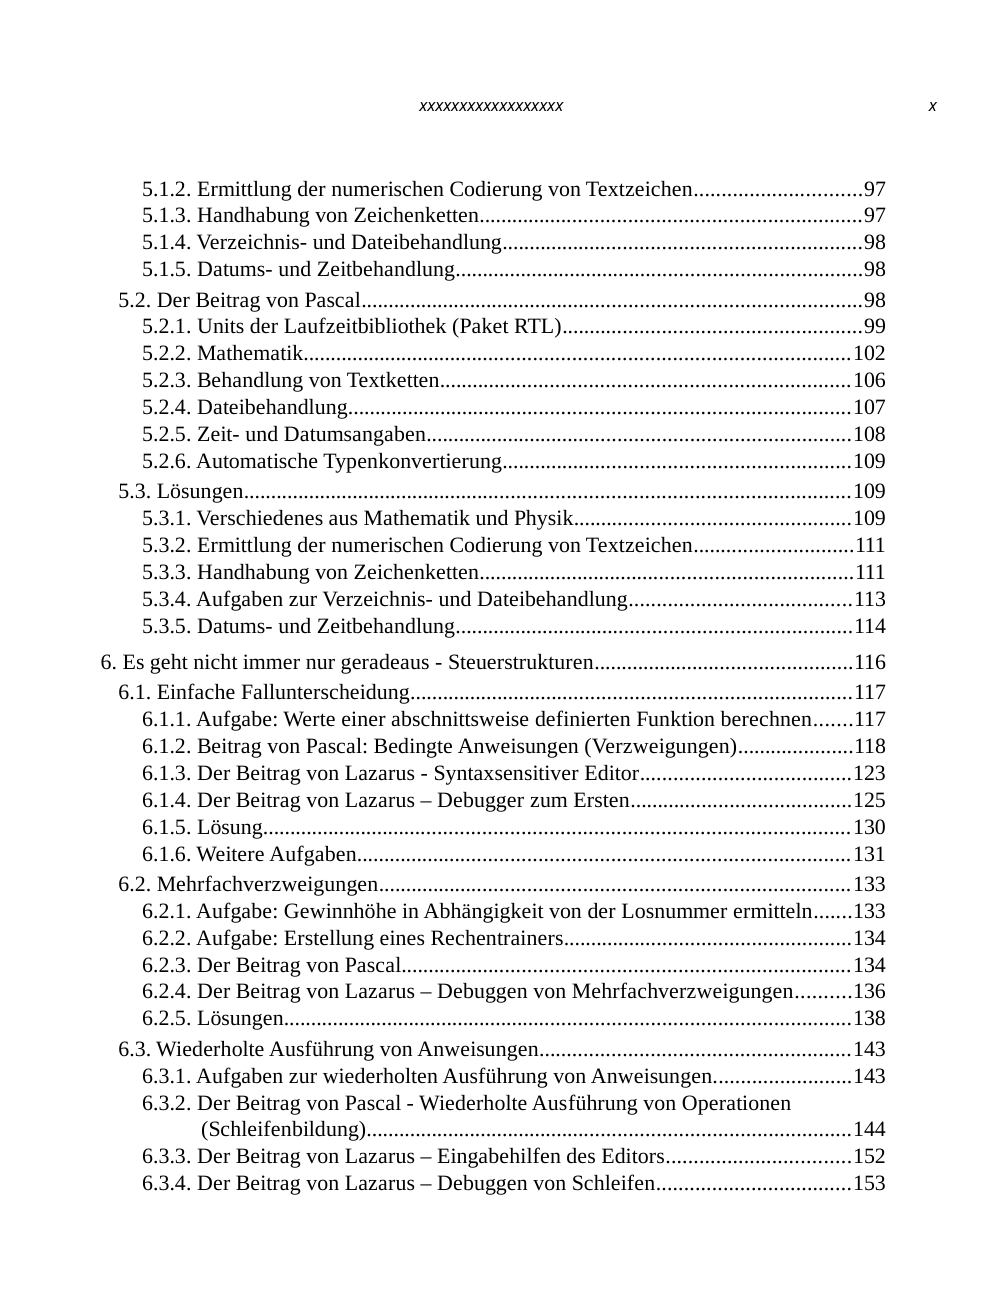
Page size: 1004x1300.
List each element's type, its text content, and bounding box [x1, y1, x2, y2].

text 5.1.4. Verzeichnis- und Dateibehandlung 98 [142, 230, 886, 255]
text 5.3. Lösungen 109 [118, 479, 886, 504]
text 5.3.1. Verschiedenes aus Mathematik und Physik 109 [142, 506, 886, 531]
text 5.3.5. Datums- und Zeitbehandlung 114 [142, 613, 886, 638]
text 5.2.2. Mathematik 102 [142, 341, 886, 366]
text 6.3.1. Aufgaben zur wiederholten Ausführung von Anweisungen. 143 [142, 1063, 886, 1088]
text 5.3.4. Aufgaben zur Verzeichnis- und Dateibehandlung 113 [142, 587, 886, 611]
text 6.2.2. Aufgabe: Erstellung eines Rechentrainers 134 [142, 926, 886, 950]
text 6.1.2. Beitrag von Pascal: Bedingte Anweisungen (Verzweigungen) 118 [142, 734, 886, 758]
text 6.3.2. Der Beitrag von Pascal - Wiederholte Aus­führung von Operationen (Schleifen­bildung) 144 [142, 1090, 886, 1142]
text 6.1.4. Der Beitrag von Lazarus – Debugger zum Ersten 125 [142, 788, 886, 812]
text 5.1.5. Datums- und Zeitbehandlung 98 [142, 257, 886, 282]
text 5.2.3. Behandlung von Textketten 106 [142, 368, 886, 393]
text 6.1.5. Lösung 130 [142, 814, 886, 839]
text 5.2.1. Units der Laufzeitbibliothek (Paket RTL) 99 [142, 314, 886, 339]
text 5.1.2. Ermittlung der numerischen Codierung von Textzeichen 97 [142, 176, 886, 201]
text 6.2.5. Lösungen 138 [142, 1006, 886, 1031]
text 5.2.5. Zeit- und Datumsangaben 108 [142, 422, 886, 446]
text 6.1. Einfache Fallunterscheidung 117 [118, 680, 886, 705]
text 6.3. Wiederholte Ausführung von Anweisungen 143 [118, 1037, 886, 1061]
text 5.3.3. Handhabung von Zeichenketten 111 [142, 560, 886, 584]
text 6.2.3. Der Beitrag von Pascal 134 [142, 952, 886, 977]
text 5.2. Der Beitrag von Pascal 98 [118, 287, 886, 312]
text 6.1.1. Aufgabe: Werte einer abschnittsweise definierten Funktion berechnen 117 [142, 707, 886, 732]
text 6.2. Mehrfachverzweigungen 133 [118, 872, 886, 896]
text 6.1.3. Der Beitrag von Lazarus - Syntaxsensitiver Editor 123 [142, 761, 886, 785]
text 5.2.6. Automatische Typenkonvertierung 109 [142, 449, 886, 473]
text 6.3.3. Der Beitrag von Lazarus – Eingabehilfen des Editors 152 [142, 1144, 886, 1169]
text 6.3.4. Der Beitrag von Lazarus – Debuggen von Schleifen 153 [142, 1171, 886, 1196]
text 6.1.6. Weitere Aufgaben 131 [142, 841, 886, 866]
text 6.2.4. Der Beitrag von Lazarus – Debuggen von Mehrfachverzweigungen 136 [142, 979, 886, 1004]
text 6.2.1. Aufgabe: Gewinnhöhe in Abhängigkeit von der Losnummer ermitteln 133 [142, 899, 886, 923]
text 5.3.2. Ermittlung der numerischen Codierung von Textzeichen 111 [142, 533, 886, 557]
text 6. Es geht nicht immer nur geradeaus - Steuerstrukturen 116 [100, 650, 886, 674]
text 5.2.4. Dateibehandlung 107 [142, 395, 886, 419]
text 5.1.3. Handhabung von Zeichenketten 97 [142, 203, 886, 228]
